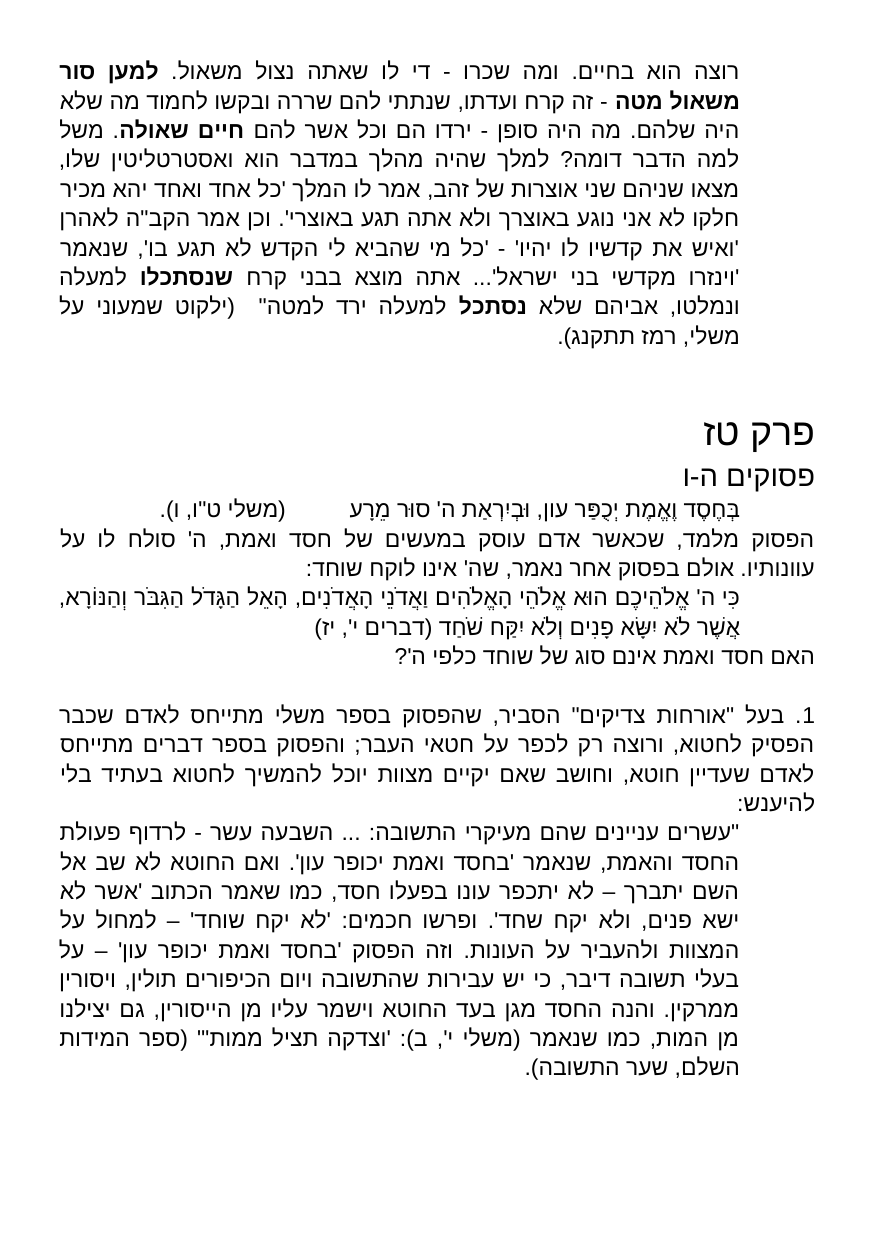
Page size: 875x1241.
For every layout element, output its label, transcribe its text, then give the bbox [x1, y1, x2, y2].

text פסוקים ה-ו [59, 459, 815, 492]
text 1. בעל "אורחות צדיקים" הסביר, שהפסוק בספר משלי מתייחס לאדם שכבר הפסיק לחטוא, ורוצה רק לכפר על חטאי העבר; והפסוק בספר דברים מתייחס לאדם שעדיין חוטא, וחושב שאם יקיים מצוות יוכל להמשיך לחטוא בעתיד בלי להיענש: [59, 703, 815, 816]
text האם חסד ואמת אינם סוג של שוחד כלפי ה'? [59, 644, 815, 669]
text רוצה הוא בחיים. ומה שכרו - די לו שאתה נצול משאול. למען סור משאול מטה - זה קרח ועדתו, שנתתי להם שררה ובקשו לחמוד מה שלא היה שלהם. מה היה סופן - ירדו הם וכל אשר להם חיים שאולה. משל למה הדבר דומה? למלך שהיה מהלך במדבר הוא ואסטרטליטין שלו, מצאו שניהם שני אוצרות של זהב, אמר לו המלך 'כל אחד ואחד יהא מכיר חלקו לא אני נוגע באוצרך ולא אתה תגע באוצרי'. וכן אמר הקב"ה לאהרן 'ואיש את קדשיו לו יהיו' - 'כל מי שהביא לי הקדש לא תגע בו', שנאמר 'וינזרו מקדשי בני ישראל'... אתה מוצא בבני קרח שנסתכלו למעלה ונמלטו, אביהם שלא נסתכל למעלה ירד למטה" (ילקוט שמעוני על משלי, רמז תתקנג). [59, 59, 740, 349]
text "עשרים עניינים שהם מעיקרי התשובה: ... השבעה עשר - לרדוף פעולת החסד והאמת, שנאמר 'בחסד ואמת יכופר עון'. ואם החוטא לא שב אל השם יתברך – לא יתכפר עונו בפעלו חסד, כמו שאמר הכתוב 'אשר לא ישא פנים, ולא יקח שחד'. ופרשו חכמים: 'לא יקח שוחד' – למחול על המצוות ולהעביר על העונות. וזה הפסוק 'בחסד ואמת יכופר עון' – על בעלי תשובה דיבר, כי יש עבירות שהתשובה ויום הכיפורים תולין, ויסורין ממרקין. והנה החסד מגן בעד החוטא וישמר עליו מן הייסורין, גם יצילנו מן המות, כמו שנאמר (משלי י', ב): 'וצדקה תציל ממות'" (ספר המידות השלם, שער התשובה). [59, 820, 740, 1081]
text בְּחֶסֶד וֶאֱמֶת יְכֻפַּר עון, וּבְיִרְאַת ה' סוּר מֵרָע (משלי ט"ו, ו). [59, 497, 740, 523]
text פרק טז [59, 411, 815, 453]
text הפסוק מלמד, שכאשר אדם עוסק במעשים של חסד ואמת, ה' סולח לו על עוונותיו. אולם בפסוק אחר נאמר, שה' אינו לוקח שוחד: [59, 526, 815, 581]
text כִּי ה' אֱלֹהֵיכֶם הוּא אֱלֹהֵי הָאֱלֹהִים וַאֲדֹנֵי הָאֲדֹנִים, הָאֵל הַגָּדֹל הַגִּבֹּר וְהַנּוֹרָא, אֲשֶׁר לֹא יִשָּׂא פָנִים וְלֹא יִקַּח שֹׁחַד (דברים י', יז) [59, 585, 740, 640]
